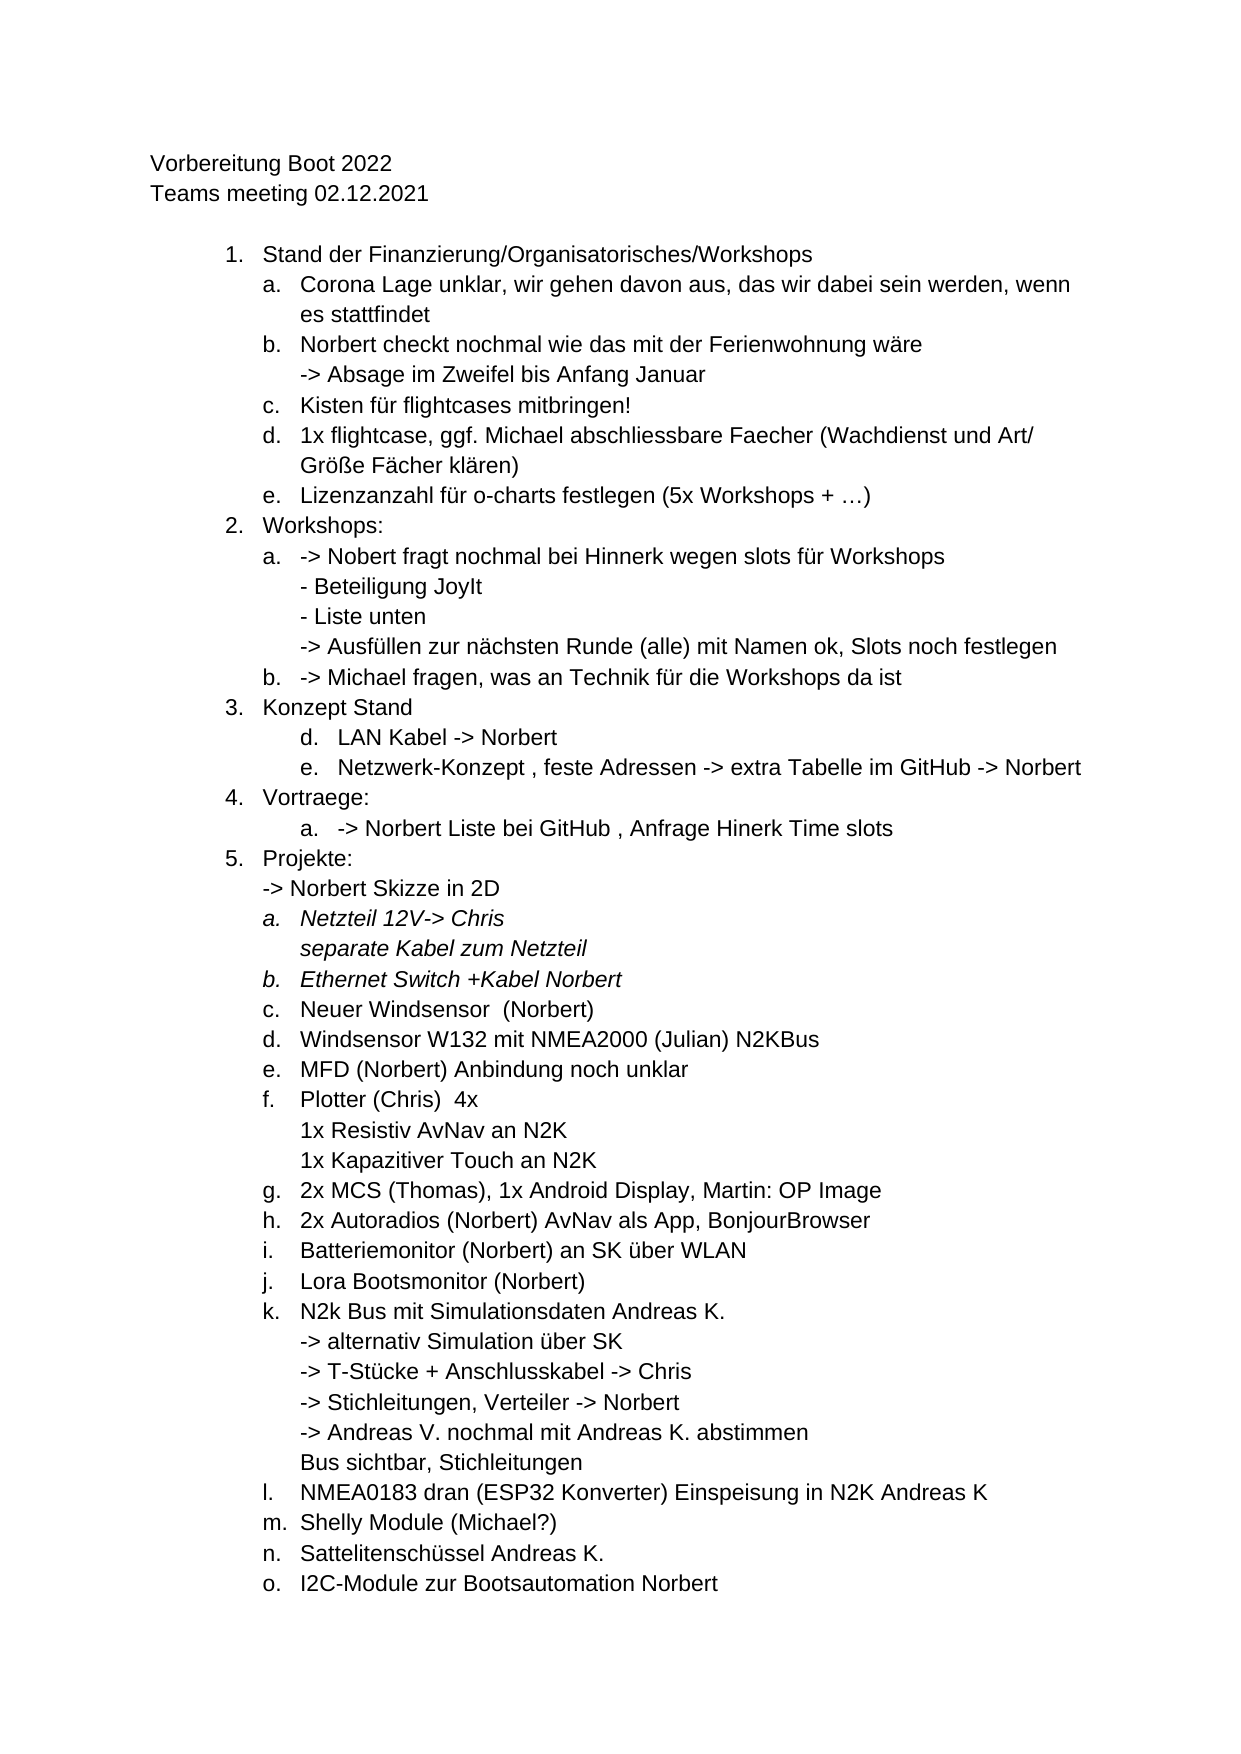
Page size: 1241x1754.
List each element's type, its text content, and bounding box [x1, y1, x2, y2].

list Lora Bootsmonitor (Norbert) [262, 1268, 1090, 1294]
list MFD (Norbert) Anbindung noch unklar [262, 1056, 1090, 1083]
list Konzept Stand [225, 694, 1090, 720]
list -> Michael fragen, was an Technik für die Workshops da ist [262, 663, 1090, 690]
list Kisten für flightcases mitbringen! [262, 392, 1090, 418]
list Ethernet Switch +Kabel Norbert [262, 966, 1090, 992]
list Plotter (Chris) 4x 1x Resistiv AvNav an N2K 1x Kapazitiver Touch an N2K [262, 1086, 1090, 1173]
list N2k Bus mit Simulationsdaten Andreas K. -> alternativ Simulation über SK -> T-Stücke + Anschlusskabel -> Chris -> Stichleitungen, Verteiler -> Norbert -> Andreas V. nochmal mit Andreas K. abstimmen Bus sichtbar, Stichleitungen [262, 1298, 1090, 1475]
text Teams meeting 02.12.2021 [150, 180, 1090, 207]
list -> Norbert Liste bei GitHub , Anfrage Hinerk Time slots [300, 814, 1090, 841]
list Shelly Module (Michael?) [262, 1509, 1090, 1536]
list 1x flightcase, ggf. Michael abschliessbare Faecher (Wachdienst und Art/ Größe Fächer klären) [262, 422, 1090, 478]
list 2x MCS (Thomas), 1x Android Display, Martin: OP Image [262, 1177, 1090, 1203]
list Workshops: [225, 512, 1090, 539]
list Windsensor W132 mit NMEA2000 (Julian) N2KBus [262, 1026, 1090, 1052]
list Norbert checkt nochmal wie das mit der Ferienwohnung wäre -> Absage im Zweifel bis Anfang Januar [262, 331, 1090, 388]
list I2C-Module zur Bootsautomation Norbert [262, 1570, 1090, 1596]
list LAN Kabel -> Norbert [300, 724, 1090, 750]
list -> Nobert fragt nochmal bei Hinnerk wegen slots für Workshops - Beteiligung JoyIt - Liste unten -> Ausfüllen zur nächsten Runde (alle) mit Namen ok, Slots noch festlegen [262, 543, 1090, 660]
list Batteriemonitor (Norbert) an SK über WLAN [262, 1237, 1090, 1264]
list Sattelitenschüssel Andreas K. [262, 1539, 1090, 1566]
list Corona Lage unklar, wir gehen davon aus, das wir dabei sein werden, wenn es stattfindet [262, 271, 1090, 327]
text Vorbereitung Boot 2022 [150, 150, 1090, 176]
list Projekte: -> Norbert Skizze in 2D [225, 845, 1090, 901]
list Lizenzanzahl für o-charts festlegen (5x Workshops + …) [262, 482, 1090, 509]
list 2x Autoradios (Norbert) AvNav als App, BonjourBrowser [262, 1207, 1090, 1234]
list Netzteil 12V-> Chris separate Kabel zum Netzteil [262, 905, 1090, 962]
list NMEA0183 dran (ESP32 Konverter) Einspeisung in N2K Andreas K [262, 1479, 1090, 1506]
list Netzwerk-Konzept , feste Adressen -> extra Tabelle im GitHub -> Norbert [300, 754, 1090, 781]
list Stand der Finanzierung/Organisatorisches/Workshops [225, 241, 1090, 267]
list Neuer Windsensor (Norbert) [262, 996, 1090, 1022]
list Vortraege: [225, 784, 1090, 811]
